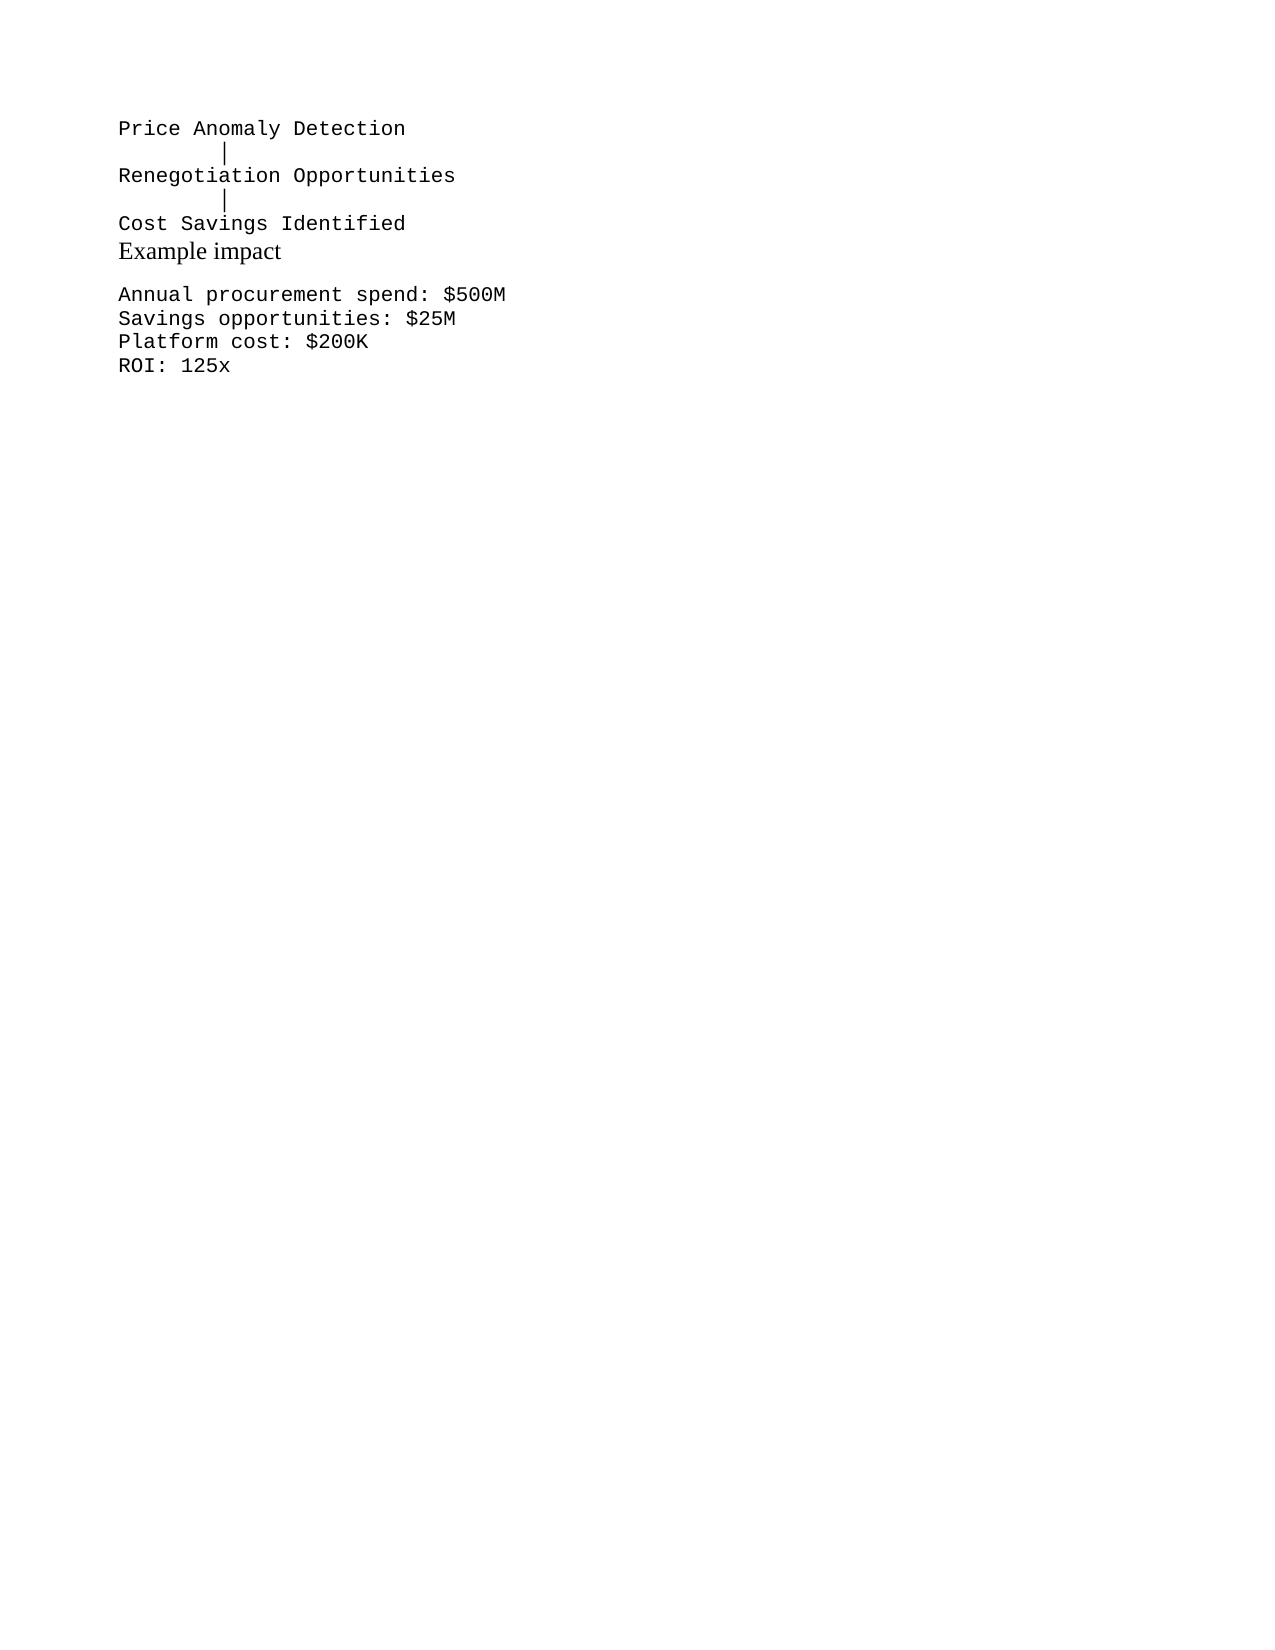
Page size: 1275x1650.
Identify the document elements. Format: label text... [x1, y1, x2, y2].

text │ [118, 189, 1157, 213]
text Savings opportunities: $25M [118, 308, 1157, 331]
text Annual procurement spend: $500M [118, 284, 1157, 308]
text │ [225, 142, 1157, 165]
text Renegotiation Opportunities [118, 165, 1157, 189]
text Price Anomaly Detection [118, 118, 1157, 142]
text ROI: 125x [118, 355, 1157, 378]
text Platform cost: $200K [118, 331, 1157, 355]
text Cost Savings Identified [118, 213, 1157, 236]
text │ [118, 142, 224, 165]
text Example impact [118, 236, 1157, 265]
